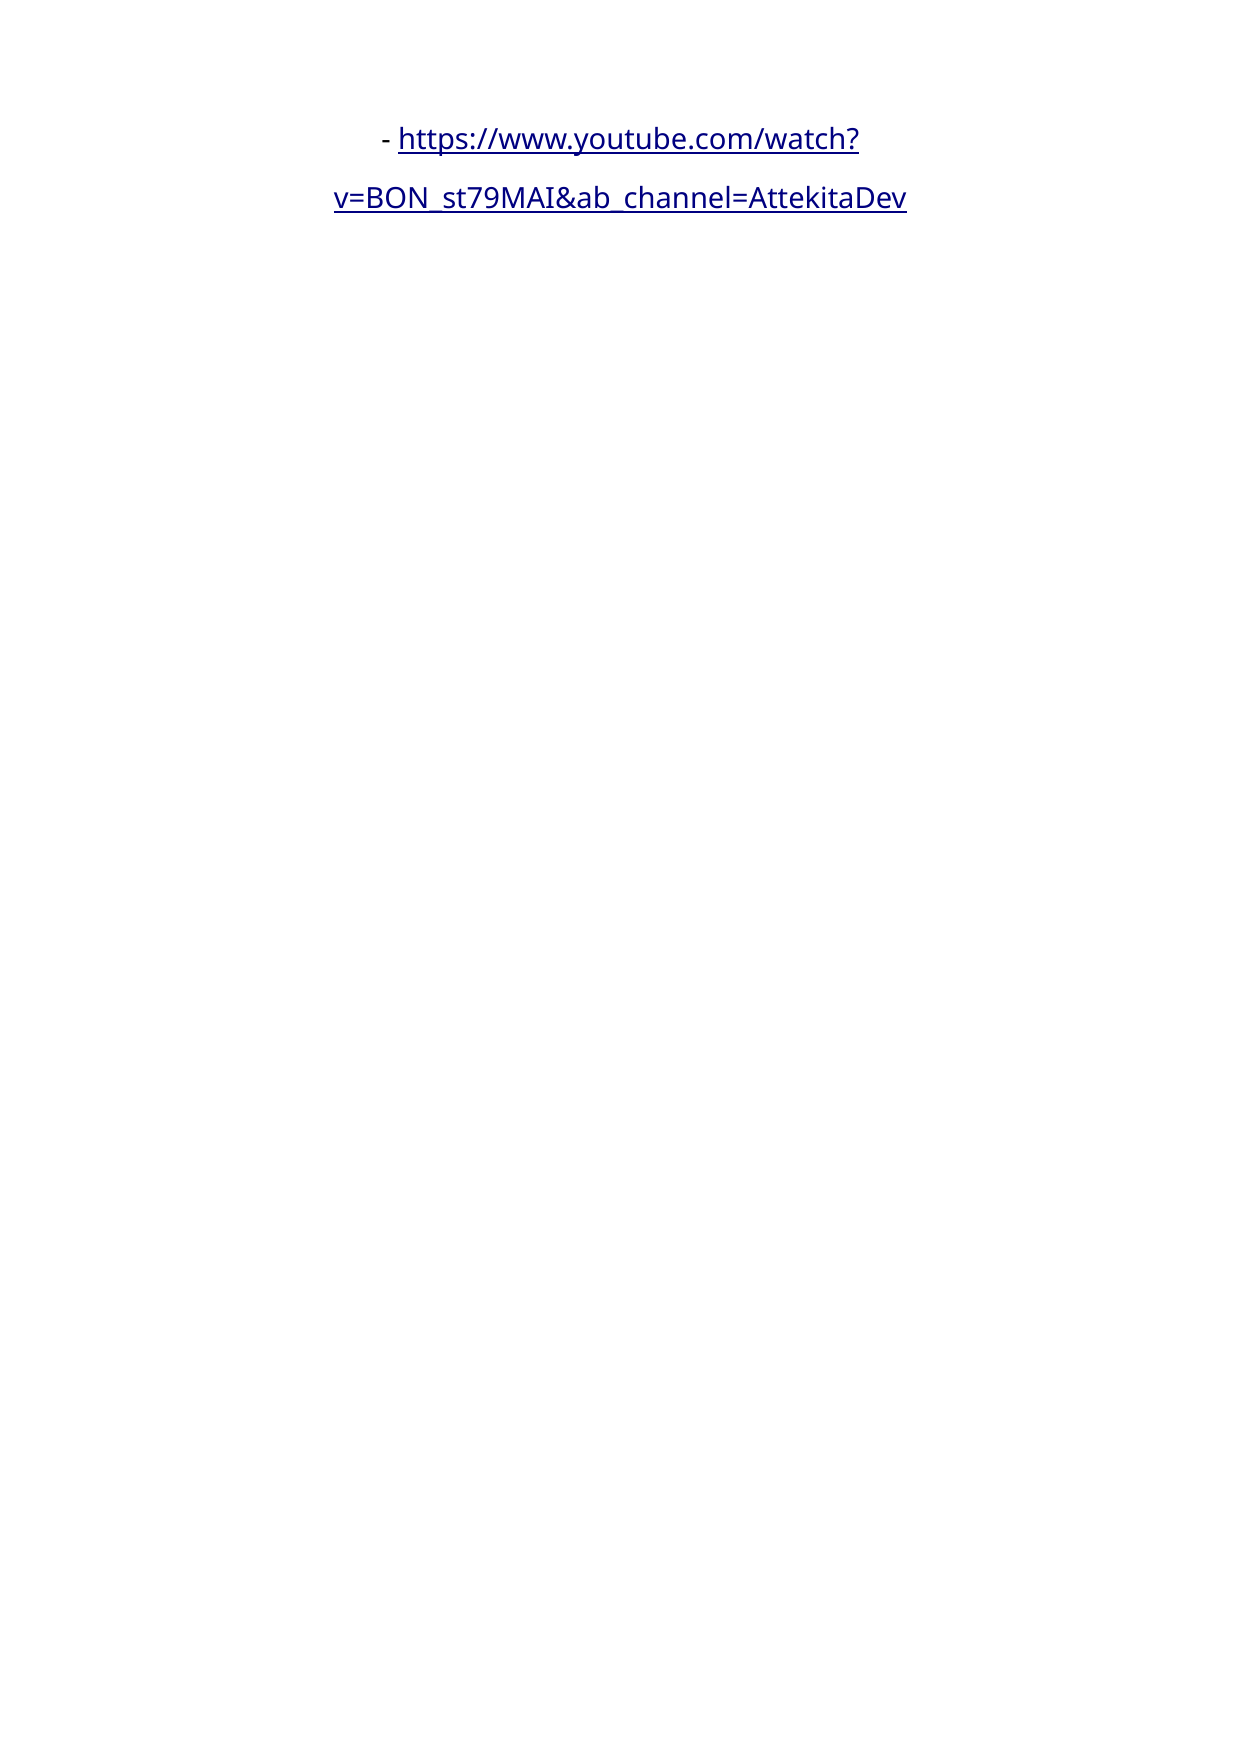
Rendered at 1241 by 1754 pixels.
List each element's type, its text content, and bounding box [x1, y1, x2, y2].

text - https://www.youtube.com/watch?v=BON_st79MAI&ab_channel=AttekitaDev [118, 118, 1122, 217]
